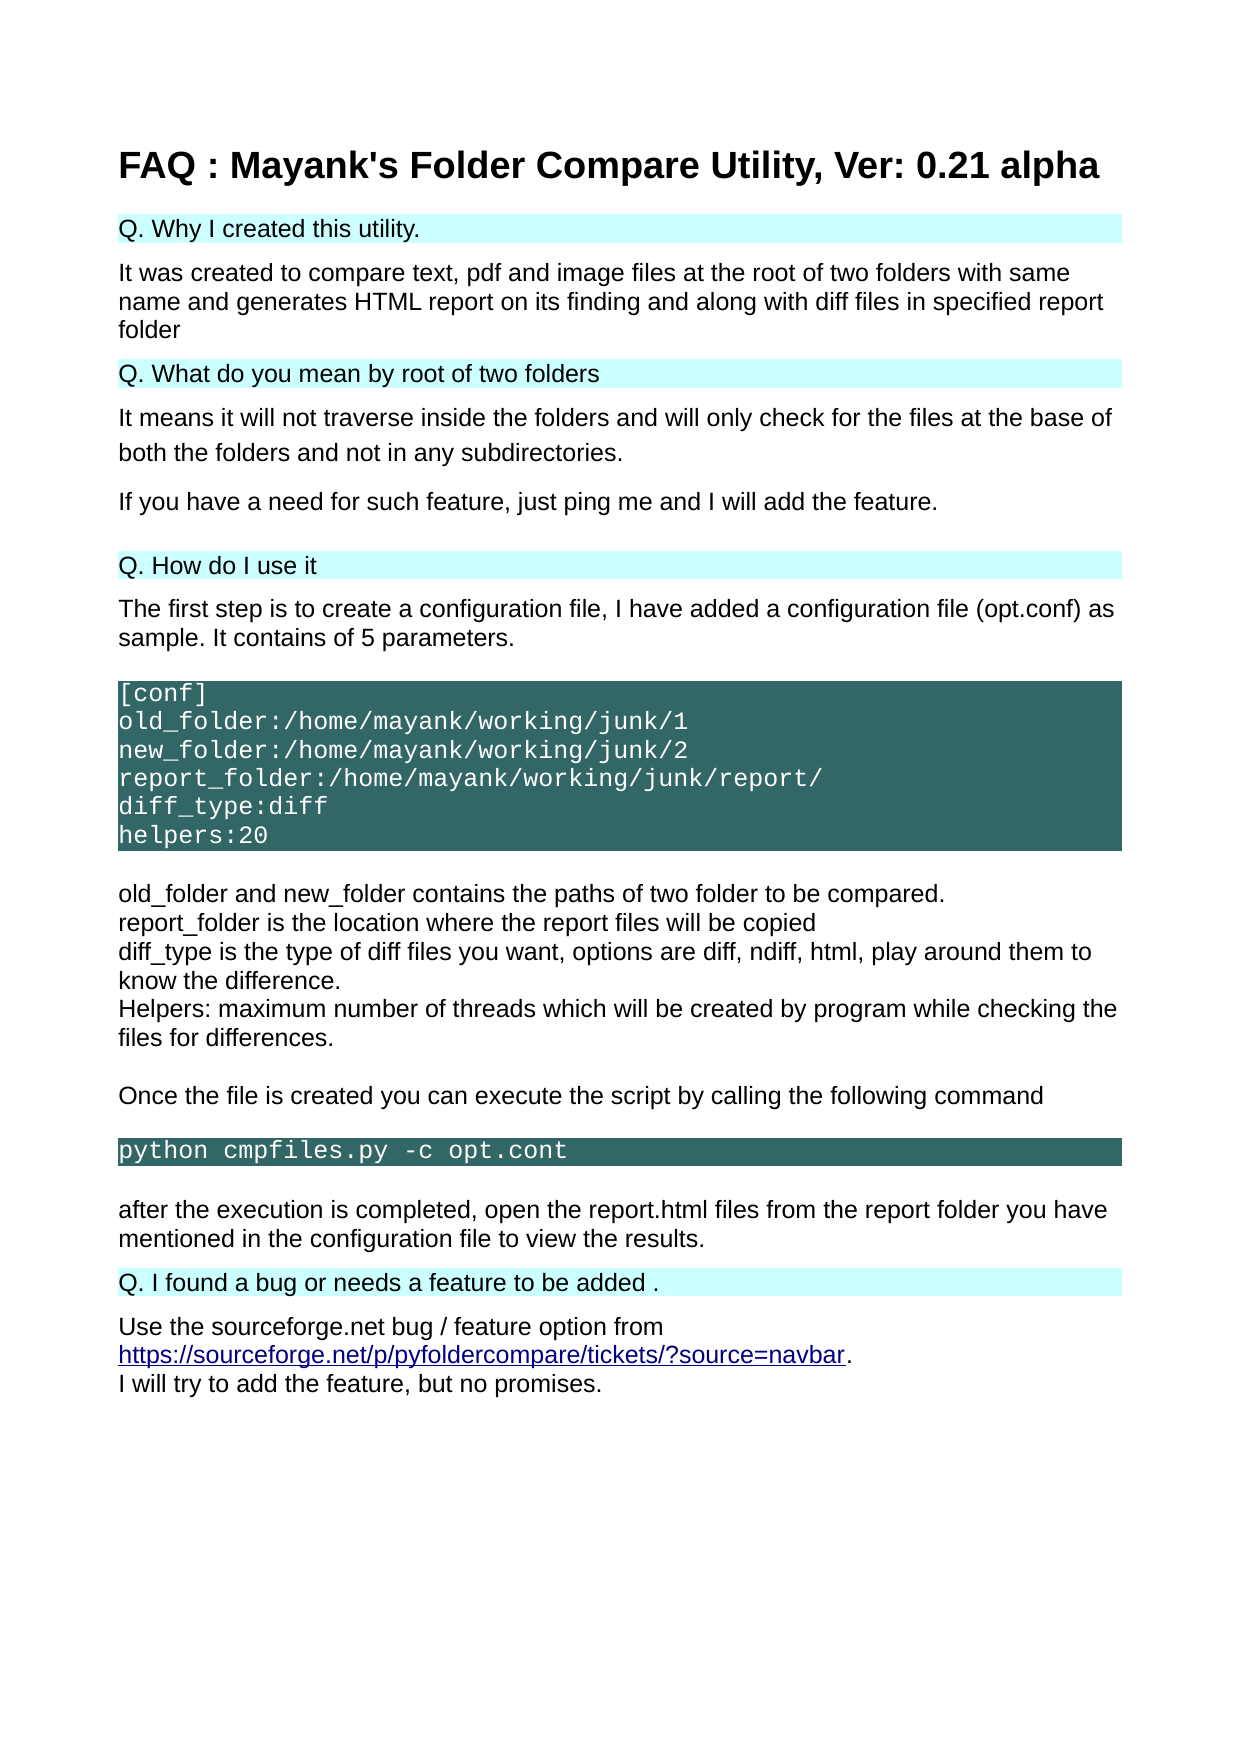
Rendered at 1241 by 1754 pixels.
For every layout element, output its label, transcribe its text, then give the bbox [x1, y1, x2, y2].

text old_folder:/home/mayank/working/junk/1 [118, 709, 1122, 737]
text If you have a need for such feature, just ping me and I will add the feature. [118, 487, 1122, 515]
text diff_type:diff [118, 794, 1122, 822]
text old_folder and new_folder contains the paths of two folder to be compared. [118, 879, 1122, 908]
text after the execution is completed, open the report.html files from the report folder you have mentioned in the configuration file to view the results. [118, 1195, 1122, 1253]
text Q. How do I use it [118, 551, 1122, 579]
subtitle FAQ : Mayank's Folder Compare Utility, Ver: 0.21 alpha [118, 143, 1122, 187]
text I will try to add the feature, but no promises. [118, 1369, 1122, 1398]
text Once the file is created you can execute the script by calling the following command [118, 1081, 1122, 1109]
text python cmpfiles.py -c opt.cont [118, 1138, 1122, 1166]
text Q. I found a bug or needs a feature to be added . [118, 1268, 1122, 1296]
text It means it will not traverse inside the folders and will only check for the files at the base of both the folders and not in any subdirectories. [118, 403, 1122, 466]
text Q. What do you mean by root of two folders [118, 359, 1122, 388]
text new_folder:/home/mayank/working/junk/2 [118, 737, 1122, 766]
text report_folder is the location where the report files will be copied [118, 908, 1122, 937]
text diff_type is the type of diff files you want, options are diff, ndiff, html, play around them to know the difference. [118, 937, 1122, 994]
text helpers:20 [118, 822, 1122, 851]
text The first step is to create a configuration file, I have added a configuration file (opt.conf) as sample. It contains of 5 parameters. [118, 594, 1122, 652]
text Helpers: maximum number of threads which will be created by program while checking the files for differences. [118, 994, 1122, 1052]
text It was created to compare text, pdf and image files at the root of two folders with same name and generates HTML report on its finding and along with diff files in specified report folder [118, 258, 1122, 344]
text [conf] [118, 681, 1122, 709]
text Q. Why I created this utility. [118, 214, 1122, 243]
text report_folder:/home/mayank/working/junk/report/ [118, 766, 1122, 794]
text Use the sourceforge.net bug / feature option from https://sourceforge.net/p/pyfoldercompare/tickets/?source=navbar. [118, 1311, 1122, 1369]
